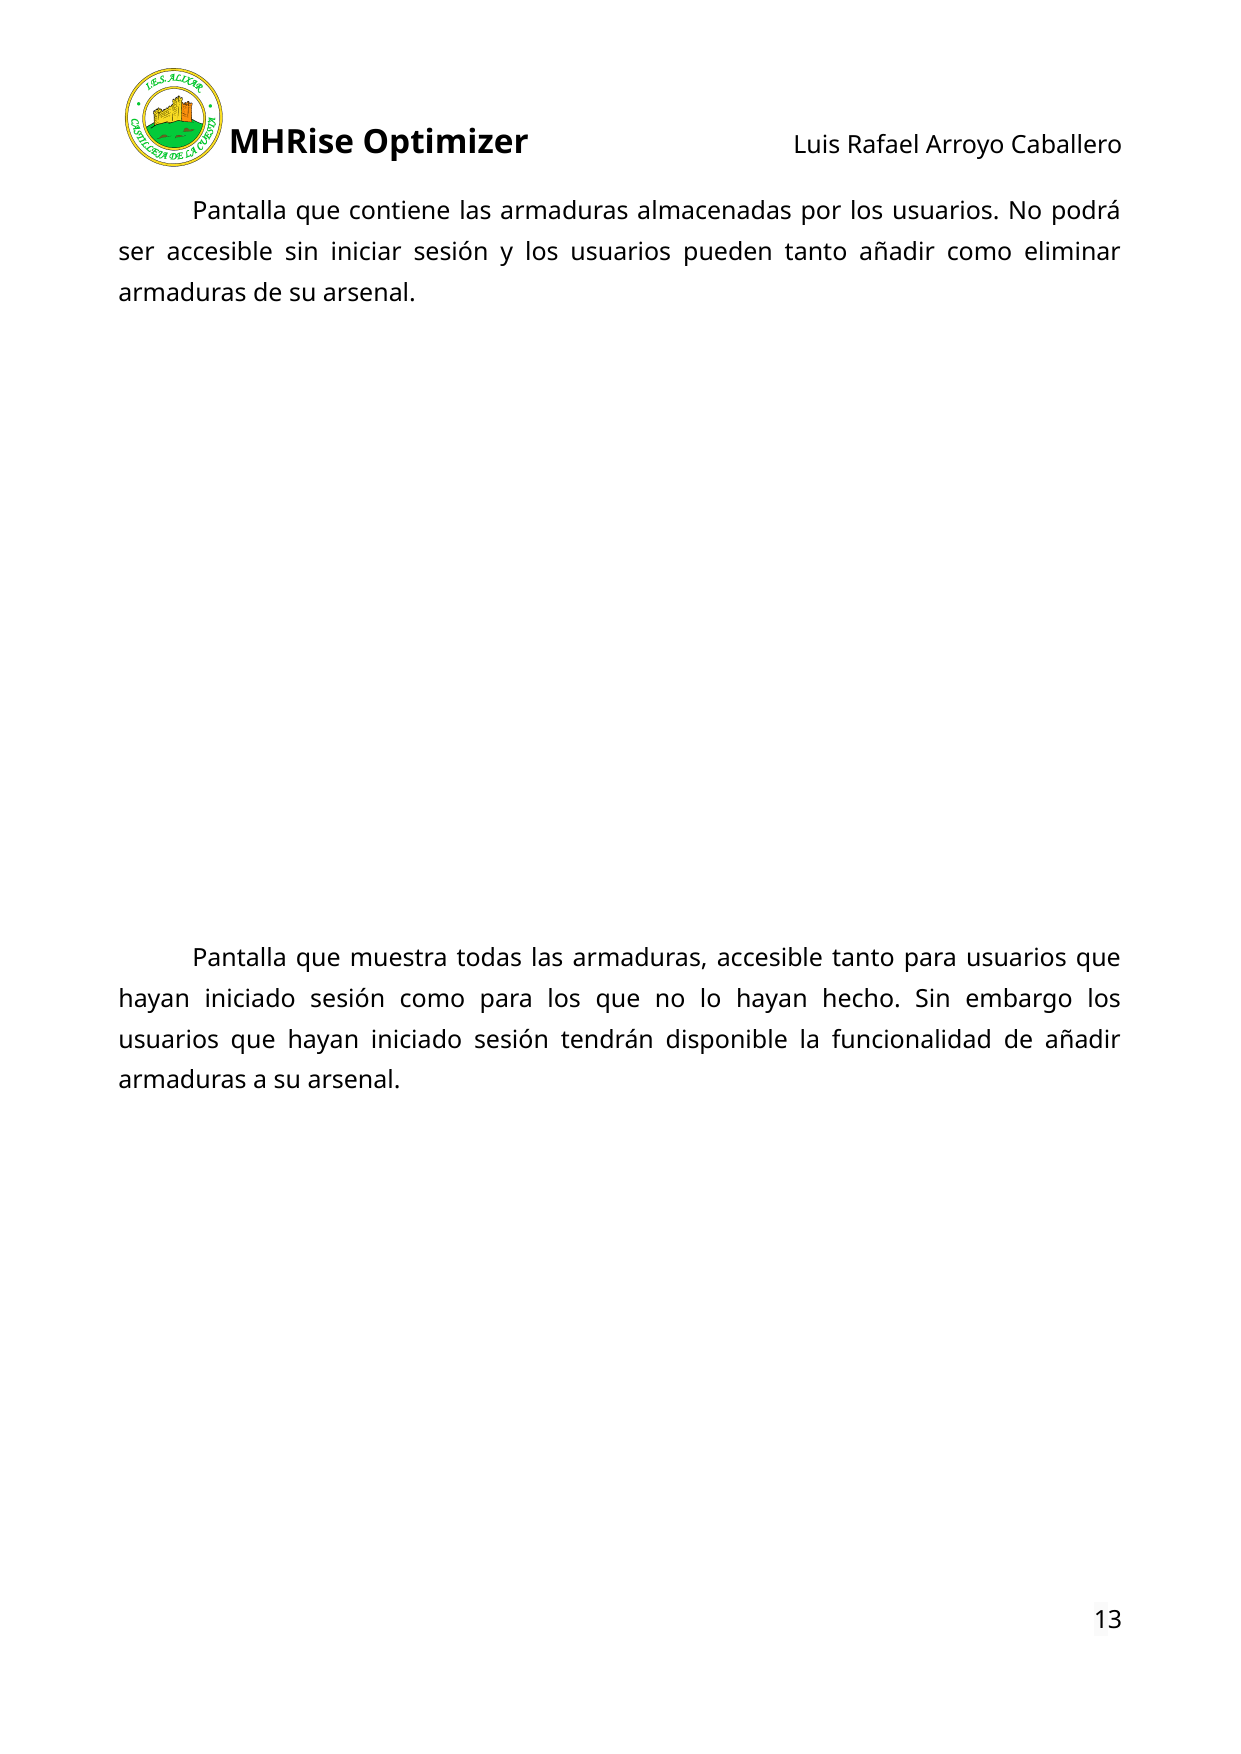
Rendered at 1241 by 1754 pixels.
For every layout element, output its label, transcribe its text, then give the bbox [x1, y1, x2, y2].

text Pantalla que contiene las armaduras almacenadas por los usuarios. No podrá ser accesible sin iniciar sesión y los usuarios pueden tanto añadir como eliminar armaduras de su arsenal. [118, 193, 1122, 309]
picture [118, 61, 229, 174]
text Pantalla que muestra todas las armaduras, accesible tanto para usuarios que hayan iniciado sesión como para los que no lo hayan hecho. Sin embargo los usuarios que hayan iniciado sesión tendrán disponible la funcionalidad de añadir armaduras a su arsenal. [118, 940, 1122, 1096]
